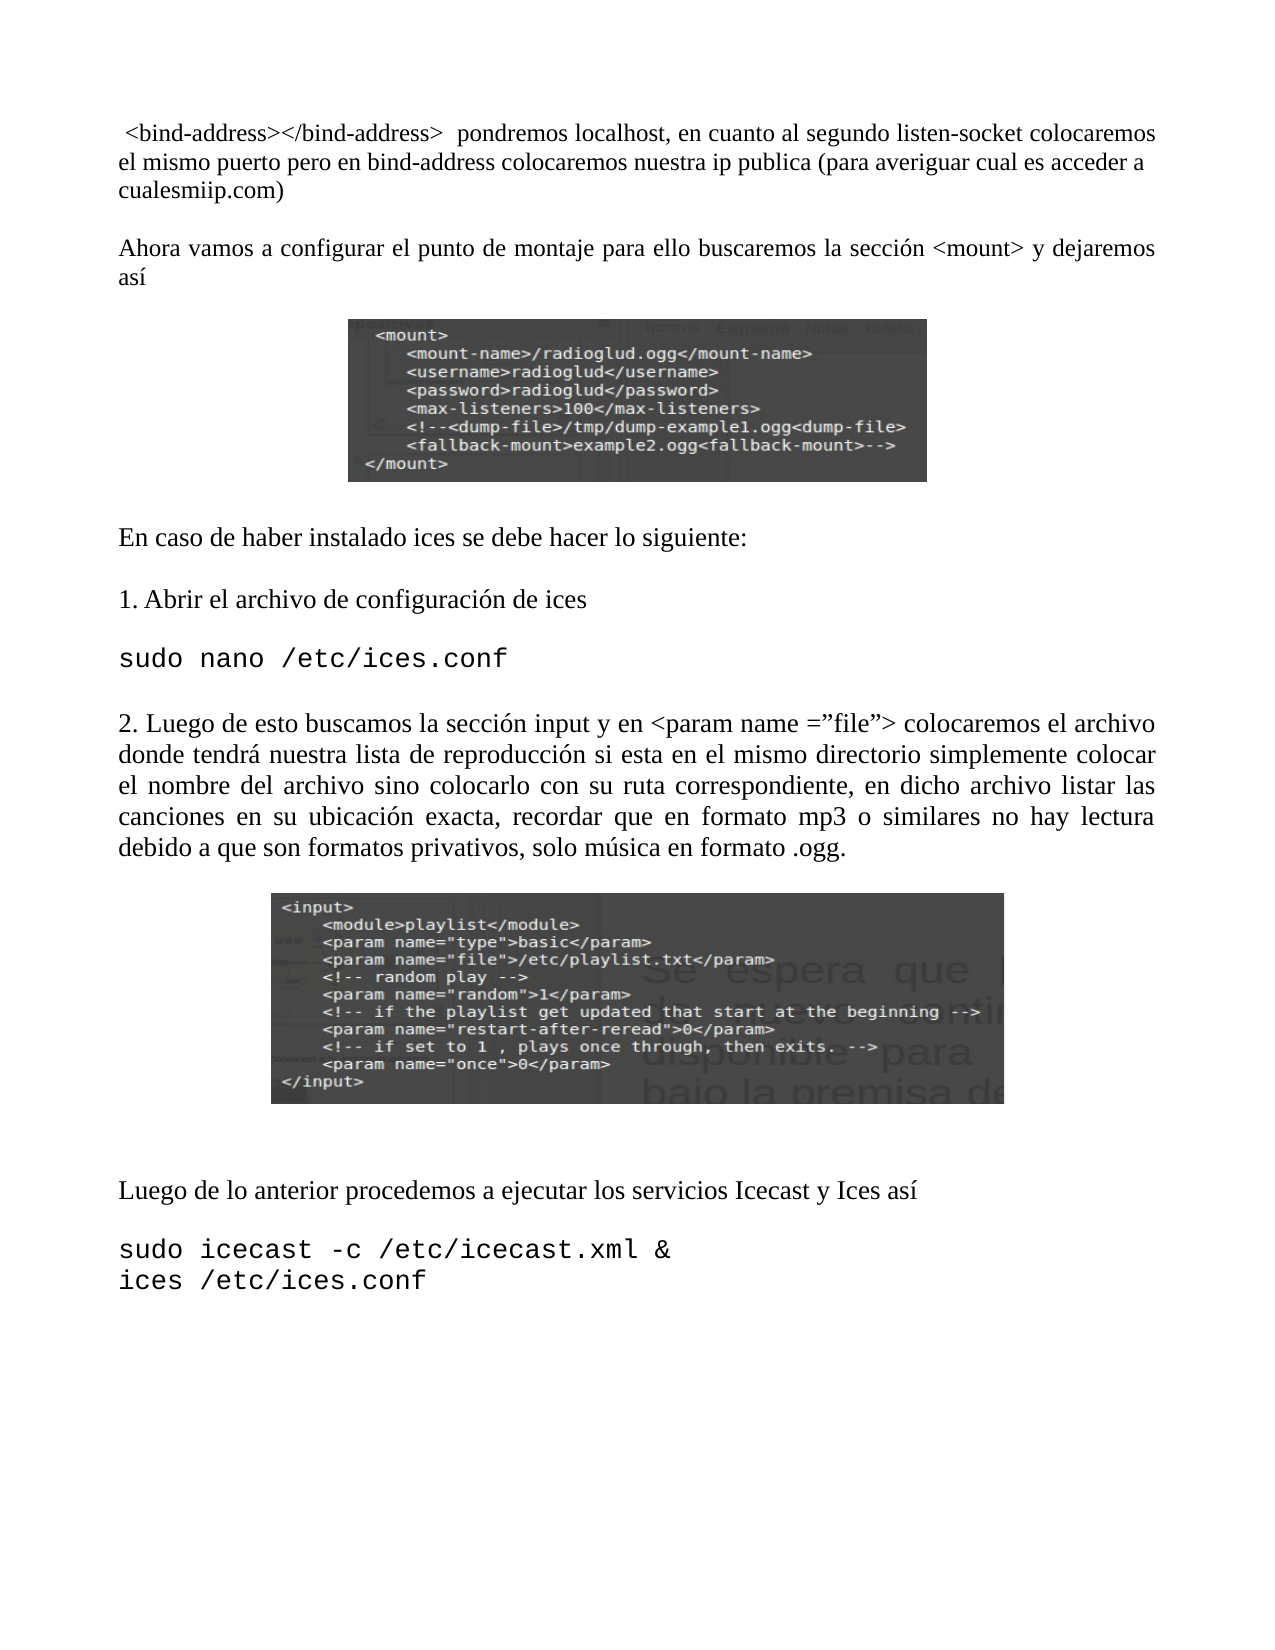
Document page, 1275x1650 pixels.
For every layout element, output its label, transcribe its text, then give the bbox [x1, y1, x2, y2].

picture [348, 319, 927, 482]
text 2. Luego de esto buscamos la sección input y en <param name =”file”> colocaremos el archivo donde tendrá nuestra lista de reproducción si esta en el mismo directorio simplemente colocar el nombre del archivo sino colocarlo con su ruta correspondiente, en dicho archivo listar las canciones en su ubicación exacta, recordar que en formato mp3 o similares no hay lectura debido a que son formatos privativos, solo música en formato .ogg. [118, 707, 1157, 862]
picture [271, 893, 1005, 1104]
text Ahora vamos a configurar el punto de montaje para ello buscaremos la sección <mount> y dejaremos así [118, 233, 1157, 291]
text sudo nano /etc/ices.conf [118, 645, 1157, 676]
text sudo icecast -c /etc/icecast.xml & [118, 1236, 1157, 1267]
text Luego de lo anterior procedemos a ejecutar los servicios Icecast y Ices así [118, 1174, 1157, 1205]
text cualesmiip.com) [118, 176, 1157, 204]
text <bind-address></bind-address> pondremos localhost, en cuanto al segundo listen-socket colocaremos el mismo puerto pero en bind-address colocaremos nuestra ip publica (para averiguar cual es acceder a [118, 118, 1157, 176]
text 1. Abrir el archivo de configuración de ices [118, 583, 1157, 614]
text En caso de haber instalado ices se debe hacer lo siguiente: [118, 521, 1157, 552]
text ices /etc/ices.conf [118, 1267, 1157, 1298]
